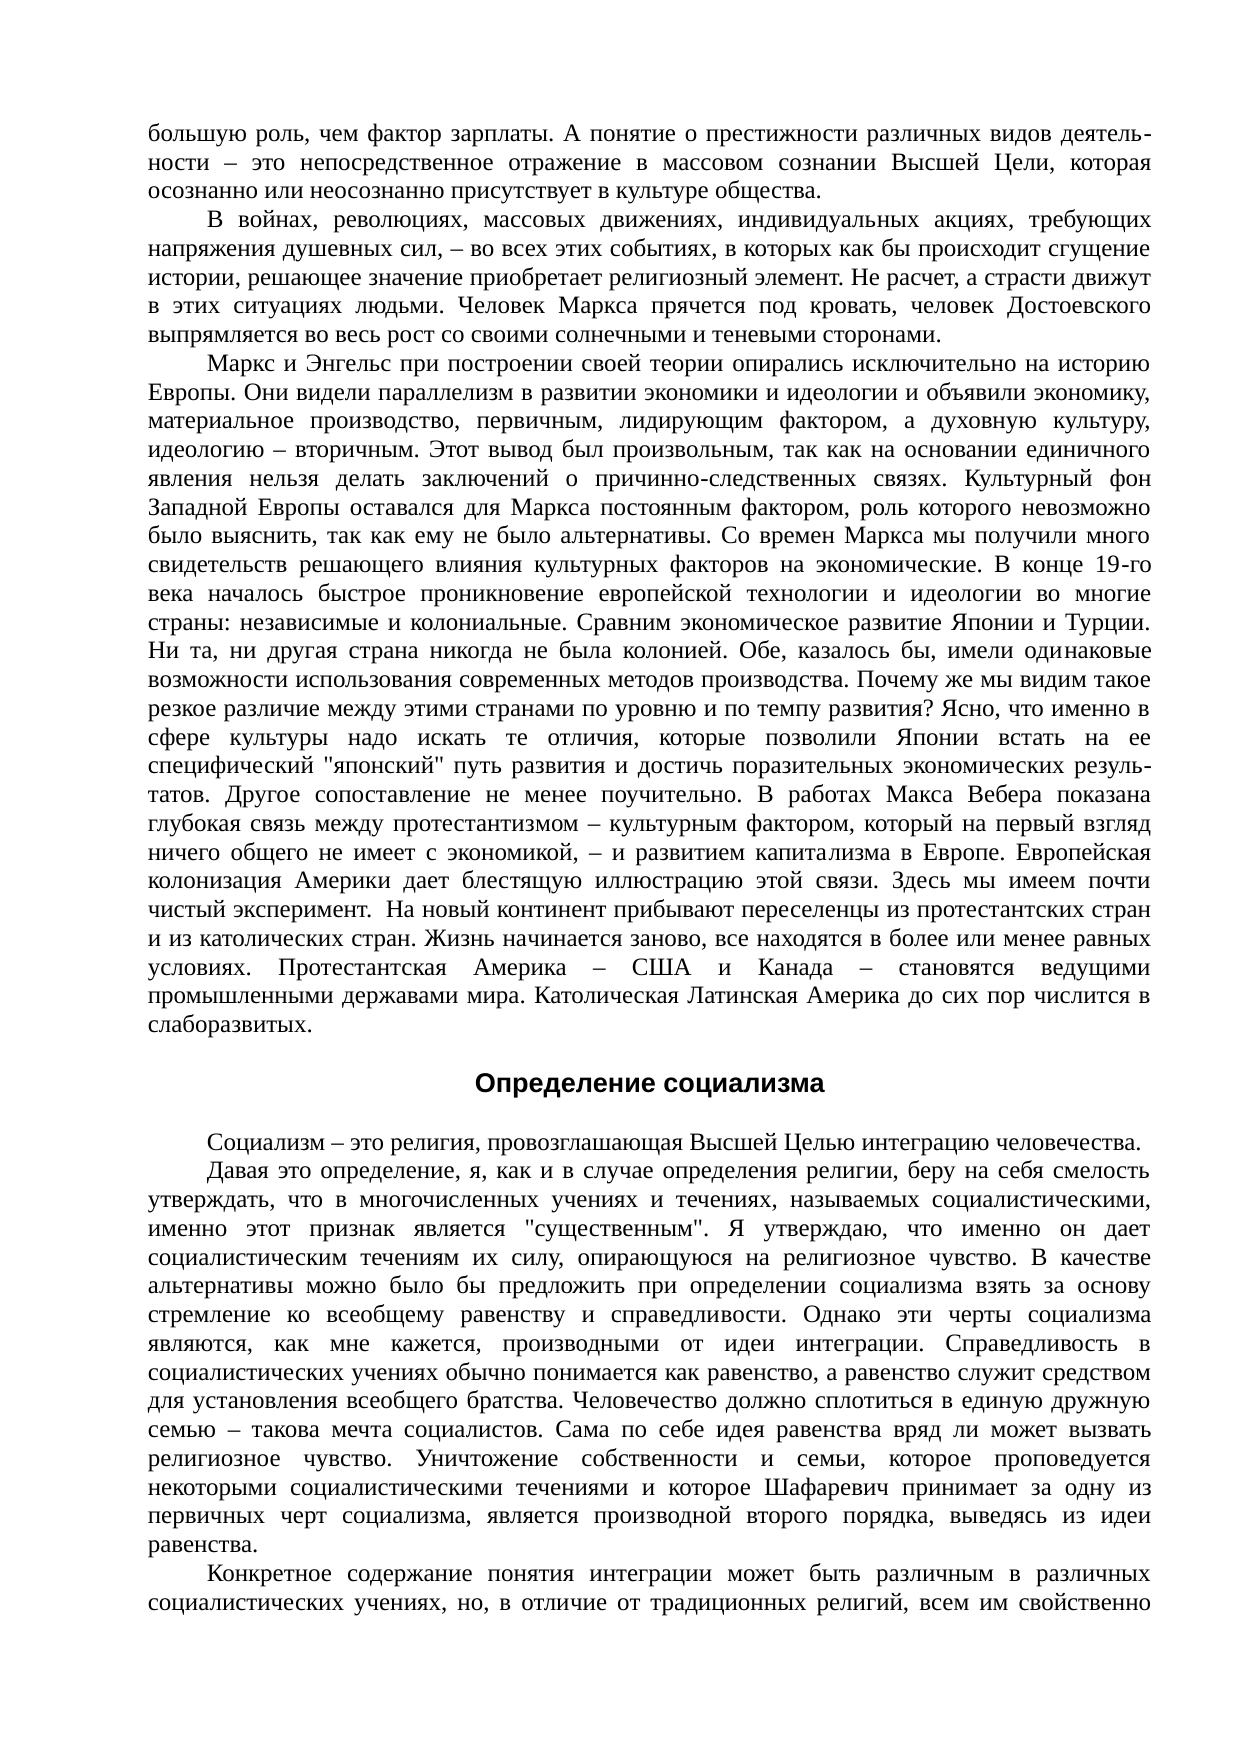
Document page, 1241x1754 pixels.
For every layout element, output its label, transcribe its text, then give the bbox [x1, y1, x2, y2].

text Конкретное содержание понятия интеграции может быть различным в различных социалистических учениях, но, в отли­чие от традиционных религий, всем им свойственно [148, 1558, 1152, 1616]
text Давая это определение, я, как и в случае определения религии, беру на себя смелость утверждать, что в многочисленных учениях и течениях, называемых социалистическими, именно этот признак является "существенным". Я утверждаю, что именно он дает социалистическим течениям их силу, опираю­щуюся на религиозное чувство. В качестве альтернативы можно было бы предложить при определении социализма взять за основу стремление ко всеобщему равенству и справедли­вости. Однако эти черты социализма являются, как мне кажется, производными от идеи интеграции. Справедливость в социалистических учениях обычно понимается как равенство, а равенство служит средством для установления всеобщего братства. Человечество должно сплотиться в единую дружную семью – такова мечта социалистов. Сама по себе идея равенст­ва вряд ли может вызвать религиозное чувство. Уничтожение собственности и семьи, которое проповедуется некоторыми социалистическими течениями и которое Шафаревич прини­мает за одну из первичных черт социализма, является произ­водной второго порядка, выведясь из идеи равенства. [148, 1156, 1152, 1558]
text большую роль, чем фактор зарплаты. А понятие о престижности различных видов деятель­ности – это непосредственное отражение в массовом сознании Высшей Цели, которая осознанно или неосознанно присутствует в культуре общества. [148, 118, 1152, 204]
text Маркс и Энгельс при построении своей теории опирались исключительно на историю Европы. Они видели параллелизм в развитии экономики и идеологии и объявили экономику, материальное производство, первичным, лидирующим фактором, а духовную культуру, идеологию – вторичным. Этот вывод был произвольным, так как на основании единичного явле­ния нельзя делать заключений о причинно‑следственных связях. Культурный фон Западной Европы оставался для Маркса постоянным фактором, роль которого невозможно было выяснить, так как ему не было альтернативы. Со времен Маркса мы получили много свидетельств решающего влияния культурных факторов на экономические. В конце 19‑го века началось быстрое проникновение европейской технологии и идеологии во многие страны: независимые и колониальные. Сравним экономическое развитие Японии и Турции. Ни та, ни другая страна никогда не была колонией. Обе, казалось бы, имели оди­наковые возможности использования современных методов производства. Почему же мы видим такое резкое различие между этими странами по уровню и по темпу развития? Ясно, что именно в сфере культуры надо искать те отличия, которые позволили Японии встать на ее специфический "японский" путь развития и достичь поразительных экономических резуль­татов. Другое сопоставление не менее поучительно. В работах Макса Вебера показана глубокая связь между протестантиз­мом – культурным фактором, который на первый взгляд ничего общего не имеет с экономикой, – и развитием капита­лизма в Европе. Европейская колонизация Америки дает блес­тящую иллюстрацию этой связи. Здесь мы имеем почти чистый эксперимент. На новый континент прибывают переселенцы из протестантских стран и из католических стран. Жизнь на­чинается заново, все находятся в более или менее равных усло­виях. Протестантская Америка – США и Канада – становятся ведущими промышленными державами мира. Католическая Латинская Америка до сих пор числится в слаборазвитых. [148, 348, 1152, 1038]
text В войнах, революциях, массовых движениях, индивидуаль­ных акциях, требующих напряжения душевных сил, – во всех этих событиях, в которых как бы происходит сгущение истории, решающее значение приобретает религиозный элемент. Не расчет, а страсти движут в этих ситуациях людьми. Человек Маркса прячется под кровать, человек Достоевского выпрямляется во весь рост со своими солнечными и теневыми сторонами. [148, 204, 1152, 348]
subtitle Определение социализма [148, 1067, 1152, 1098]
text Социализм – это религия, провозглашающая Высшей Целью интеграцию человечества. [148, 1127, 1152, 1156]
